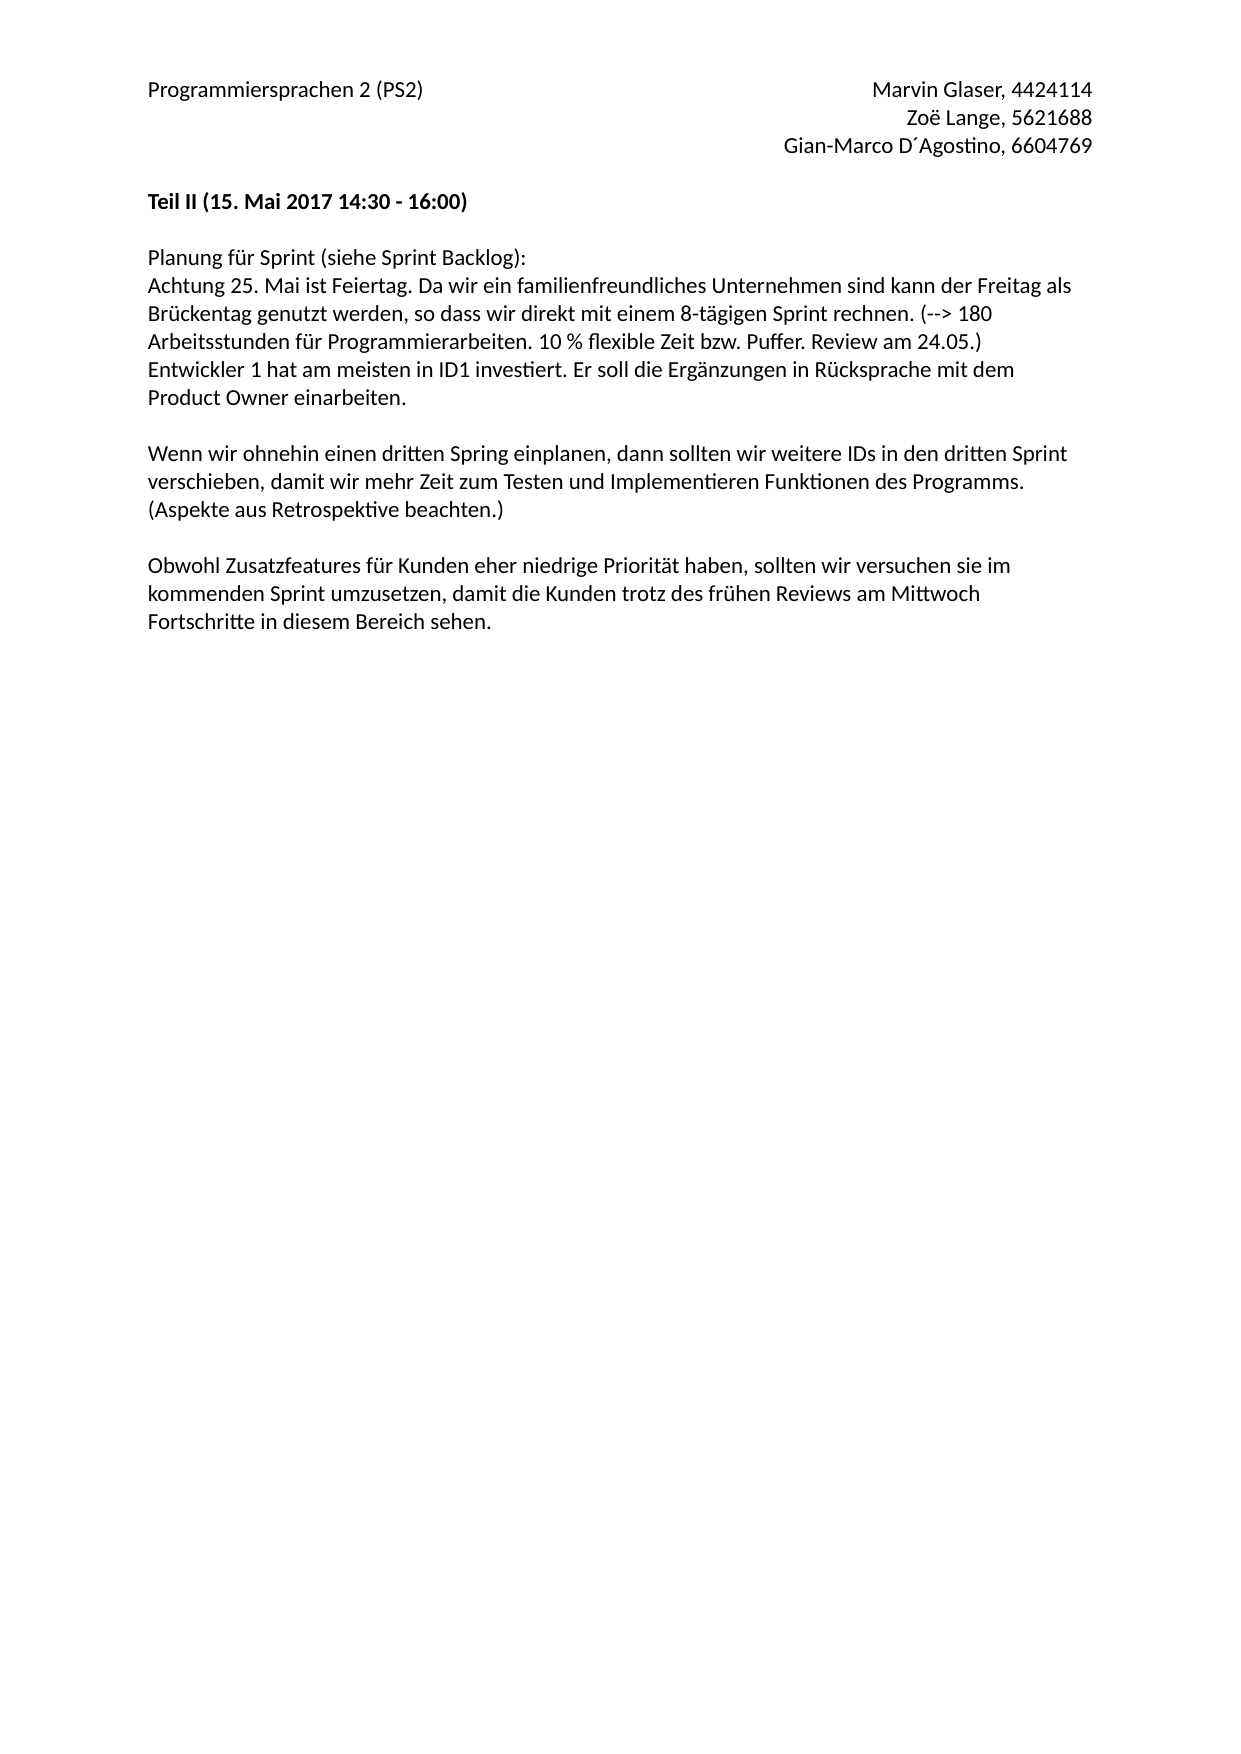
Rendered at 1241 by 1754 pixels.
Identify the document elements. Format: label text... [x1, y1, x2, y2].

text Entwickler 1 hat am meisten in ID1 investiert. Er soll die Ergänzungen in Rücksprache mit dem Product Owner einarbeiten. [148, 355, 1093, 411]
text Wenn wir ohnehin einen dritten Spring einplanen, dann sollten wir weitere IDs in den dritten Sprint verschieben, damit wir mehr Zeit zum Testen und Implementieren Funktionen des Programms. (Aspekte aus Retrospektive beachten.) [148, 439, 1093, 523]
text Teil II (15. Mai 2017 14:30 - 16:00) [148, 187, 1093, 215]
text Obwohl Zusatzfeatures für Kunden eher niedrige Priorität haben, sollten wir versuchen sie im kommenden Sprint umzusetzen, damit die Kunden trotz des frühen Reviews am Mittwoch Fortschritte in diesem Bereich sehen. [148, 551, 1093, 635]
text Achtung 25. Mai ist Feiertag. Da wir ein familienfreundliches Unternehmen sind kann der Freitag als Brückentag genutzt werden, so dass wir direkt mit einem 8-tägigen Sprint rechnen. (--> 180 Arbeitsstunden für Programmierarbeiten. 10 % flexible Zeit bzw. Puffer. Review am 24.05.) [148, 271, 1093, 355]
text Planung für Sprint (siehe Sprint Backlog): [148, 243, 1093, 271]
